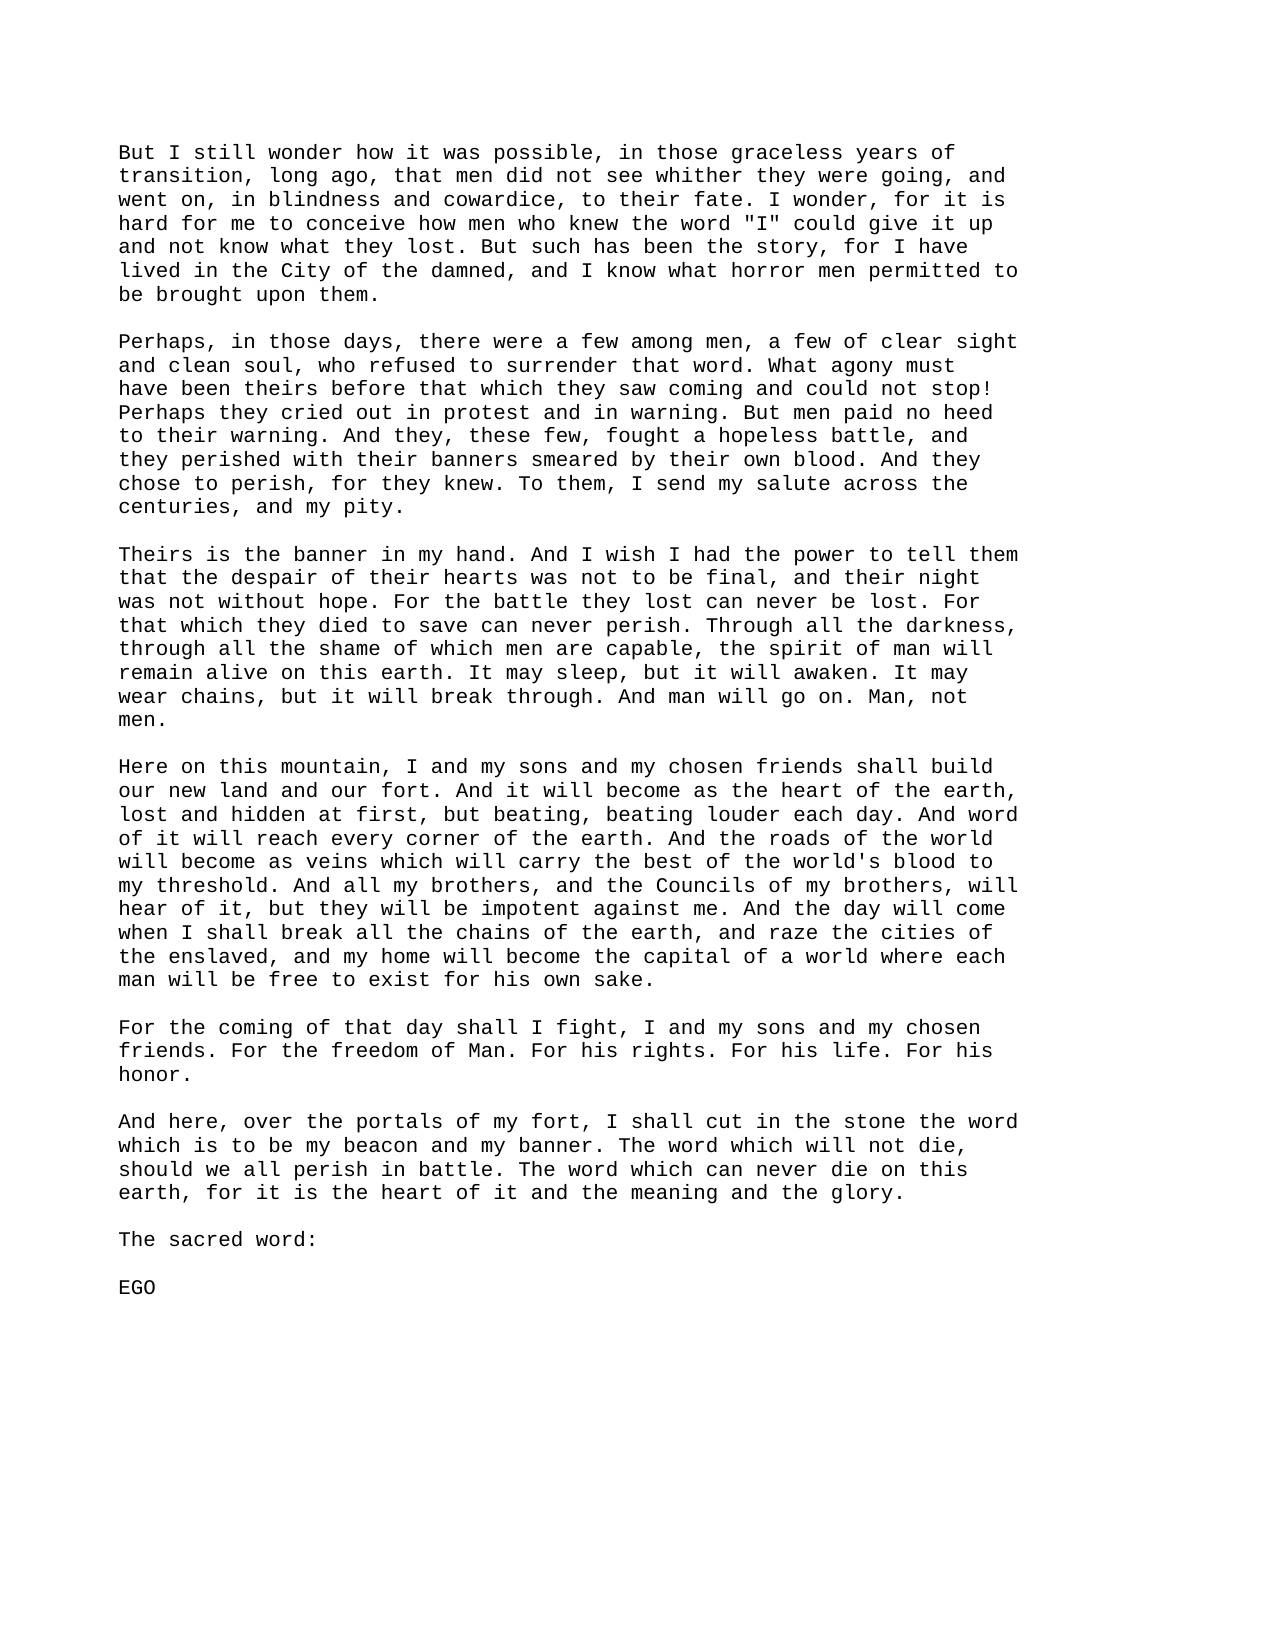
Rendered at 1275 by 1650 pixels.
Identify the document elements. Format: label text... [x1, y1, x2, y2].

text centuries, and my pity. [118, 496, 1157, 520]
text men. [118, 709, 1157, 733]
text hard for me to conceive how men who knew the word "I" could give it up [118, 213, 1157, 236]
text chose to perish, for they knew. To them, I send my salute across the [118, 473, 1157, 496]
text when I shall break all the chains of the earth, and raze the cities of [118, 922, 1157, 946]
text hear of it, but they will be impotent against me. And the day will come [118, 898, 1157, 922]
text will become as veins which will carry the best of the world's blood to [118, 851, 1157, 875]
text they perished with their banners smeared by their own blood. And they [118, 449, 1157, 473]
text be brought upon them. [118, 284, 1157, 307]
text of it will reach every corner of the earth. And the roads of the world [118, 827, 1157, 851]
text The sacred word: [118, 1229, 1157, 1253]
text was not without hope. For the battle they lost can never be lost. For [118, 591, 1157, 615]
text wear chains, but it will break through. And man will go on. Man, not [118, 686, 1157, 709]
text lived in the City of the damned, and I know what horror men permitted to [118, 260, 1157, 284]
text to their warning. And they, these few, fought a hopeless battle, and [118, 426, 1157, 449]
text have been theirs before that which they saw coming and could not stop! [118, 378, 1157, 402]
text Here on this mountain, I and my sons and my chosen friends shall build [118, 757, 1157, 780]
text the enslaved, and my home will become the capital of a world where each [118, 946, 1157, 969]
text For the coming of that day shall I fight, I and my sons and my chosen [118, 1017, 1157, 1040]
text friends. For the freedom of Man. For his rights. For his life. For his [118, 1040, 1157, 1064]
text But I still wonder how it was possible, in those graceless years of [118, 142, 1157, 165]
text And here, over the portals of my fort, I shall cut in the stone the word [118, 1111, 1157, 1135]
text should we all perish in battle. The word which can never die on this [118, 1158, 1157, 1182]
text Perhaps they cried out in protest and in warning. But men paid no heed [118, 402, 1157, 426]
text earth, for it is the heart of it and the meaning and the glory. [118, 1182, 1157, 1206]
text that the despair of their hearts was not to be final, and their night [118, 567, 1157, 591]
text and clean soul, who refused to surrender that word. What agony must [118, 354, 1157, 378]
text remain alive on this earth. It may sleep, but it will awaken. It may [118, 662, 1157, 686]
text Perhaps, in those days, there were a few among men, a few of clear sight [118, 331, 1157, 354]
text went on, in blindness and cowardice, to their fate. I wonder, for it is [118, 189, 1157, 213]
text our new land and our fort. And it will become as the heart of the earth, [118, 780, 1157, 804]
text which is to be my beacon and my banner. The word which will not die, [118, 1135, 1157, 1158]
text man will be free to exist for his own sake. [118, 969, 1157, 993]
text Theirs is the banner in my hand. And I wish I had the power to tell them [118, 544, 1157, 567]
text EGO [118, 1277, 1157, 1300]
text honor. [118, 1064, 1157, 1088]
text lost and hidden at first, but beating, beating louder each day. And word [118, 804, 1157, 827]
text my threshold. And all my brothers, and the Councils of my brothers, will [118, 875, 1157, 898]
text through all the shame of which men are capable, the spirit of man will [118, 638, 1157, 662]
text that which they died to save can never perish. Through all the darkness, [118, 615, 1157, 638]
text and not know what they lost. But such has been the story, for I have [118, 236, 1157, 260]
text transition, long ago, that men did not see whither they were going, and [118, 165, 1157, 189]
